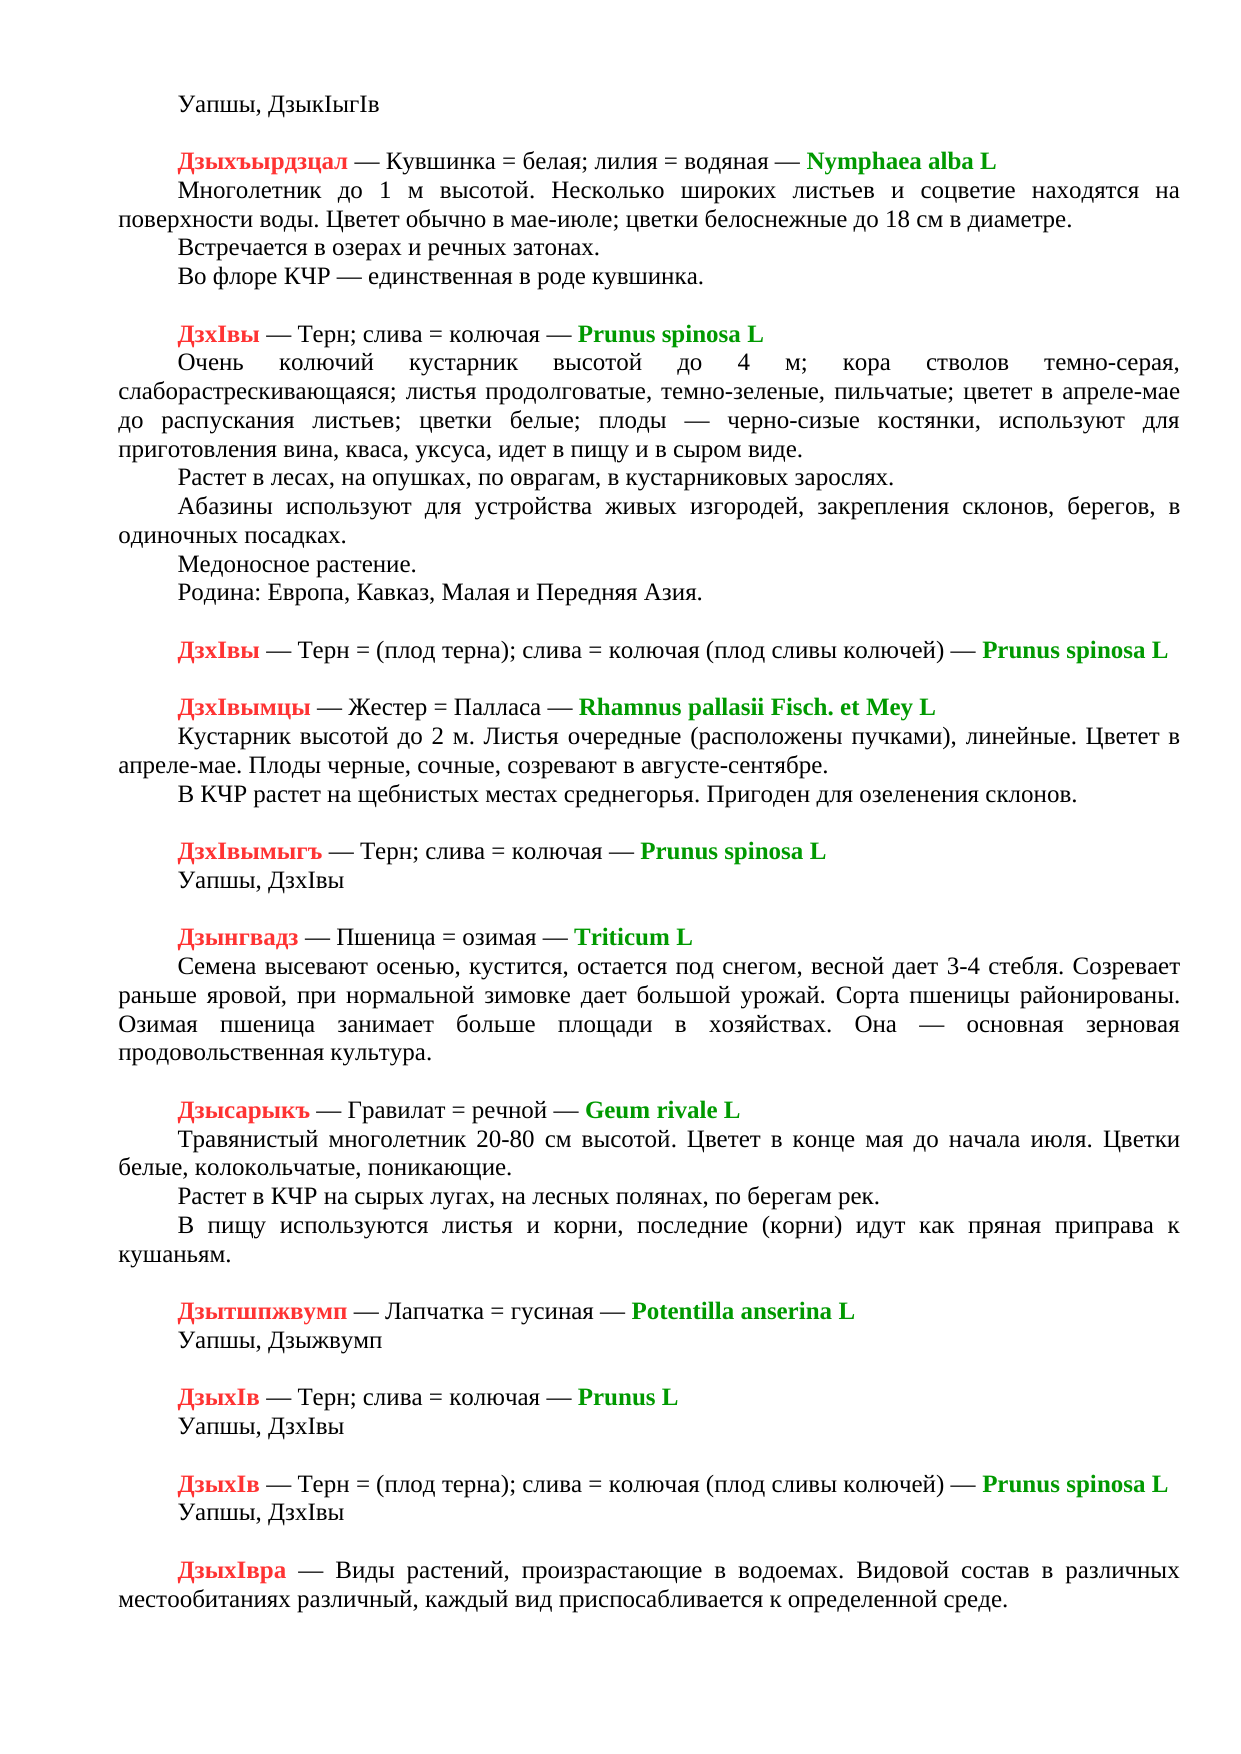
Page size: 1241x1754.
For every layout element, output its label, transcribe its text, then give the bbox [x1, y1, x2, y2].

text Растет в КЧР на сырых лугах, на лесных полянах, по берегам рек. [118, 1181, 1181, 1210]
text ДзыхIв — Терн = (плод терна); слива = колючая (плод сливы колючей) — Prunus spinosa L [118, 1469, 1181, 1497]
text Дзынгвадз — Пшеница = озимая — Triticum L [118, 922, 1181, 951]
text Дзысарыкъ — Гравилат = речной — Geum rivale L [118, 1095, 1181, 1124]
text Многолетник до 1 м высотой. Несколько широких листьев и соцветие находятся на поверхности воды. Цветет обычно в мае-июле; цветки белоснежные до 18 см в диаметре. [118, 175, 1181, 232]
text Уапшы, ДзыкIыгIв [118, 89, 1181, 117]
text В КЧР растет на щебнистых местах среднегорья. Пригоден для озеленения склонов. [118, 779, 1181, 807]
text Уапшы, ДзхIвы [118, 865, 1181, 894]
text Встречается в озерах и речных затонах. [118, 232, 1181, 261]
text ДзхIвы — Терн = (плод терна); слива = колючая (плод сливы колючей) — Prunus spinosa L [118, 635, 1181, 664]
text Дзыхъырдзцал — Кувшинка = белая; лилия = водяная — Nymphaea alba L [118, 146, 1181, 175]
text ДзхIвы — Терн; слива = колючая — Prunus spinosa L [118, 319, 1181, 347]
text Дзытшпжвумп — Лапчатка = гусиная — Potentilla anserina L [118, 1296, 1181, 1325]
text Во флоре КЧР — единственная в роде кувшинка. [118, 261, 1181, 290]
text Уапшы, Дзыжвумп [118, 1325, 1181, 1354]
text ДзхIвымцы — Жестер = Палласа — Rhamnus pallasii Fisch. et Mey L [118, 692, 1181, 721]
text В пищу используются листья и корни, последние (корни) идут как пряная приправа к кушаньям. [118, 1210, 1181, 1267]
text ДзыхIвра — Виды растений, произрастающие в водоемах. Видовой состав в различных местообитаниях различный, каждый вид приспосабливается к определенной среде. [118, 1555, 1181, 1612]
text Родина: Европа, Кавказ, Малая и Передняя Азия. [118, 577, 1181, 606]
text Уапшы, ДзхIвы [118, 1497, 1181, 1526]
text Уапшы, ДзхIвы [118, 1411, 1181, 1440]
text ДзыхIв — Терн; слива = колючая — Prunus L [118, 1382, 1181, 1411]
text Очень колючий кустарник высотой до 4 м; кора стволов темно-серая, слаборастрескивающаяся; листья продолговатые, темно-зеленые, пильчатые; цветет в апреле-мае до распускания листьев; цветки белые; плоды — черно-сизые костянки, используют для приготовления вина, кваса, уксуса, идет в пищу и в сыром виде. [118, 347, 1181, 462]
text Растет в лесах, на опушках, по оврагам, в кустарниковых зарослях. [118, 462, 1181, 491]
text Семена высевают осенью, кустится, остается под снегом, весной дает 3-4 стебля. Созревает раньше яровой, при нормальной зимовке дает большой урожай. Сорта пшеницы районированы. Озимая пшеница занимает больше площади в хозяйствах. Она — основная зерновая продовольственная культура. [118, 951, 1181, 1066]
text Абазины используют для устройства живых изгородей, закрепления склонов, берегов, в одиночных посадках. [118, 491, 1181, 549]
text Медоносное растение. [118, 549, 1181, 577]
text Травянистый многолетник 20-80 см высотой. Цветет в конце мая до начала июля. Цветки белые, колокольчатые, поникающие. [118, 1124, 1181, 1181]
text Кустарник высотой до 2 м. Листья очередные (расположены пучками), линейные. Цветет в апреле-мае. Плоды черные, сочные, созревают в августе-сентябре. [118, 721, 1181, 779]
text ДзхIвымыгъ — Терн; слива = колючая — Prunus spinosa L [118, 836, 1181, 865]
